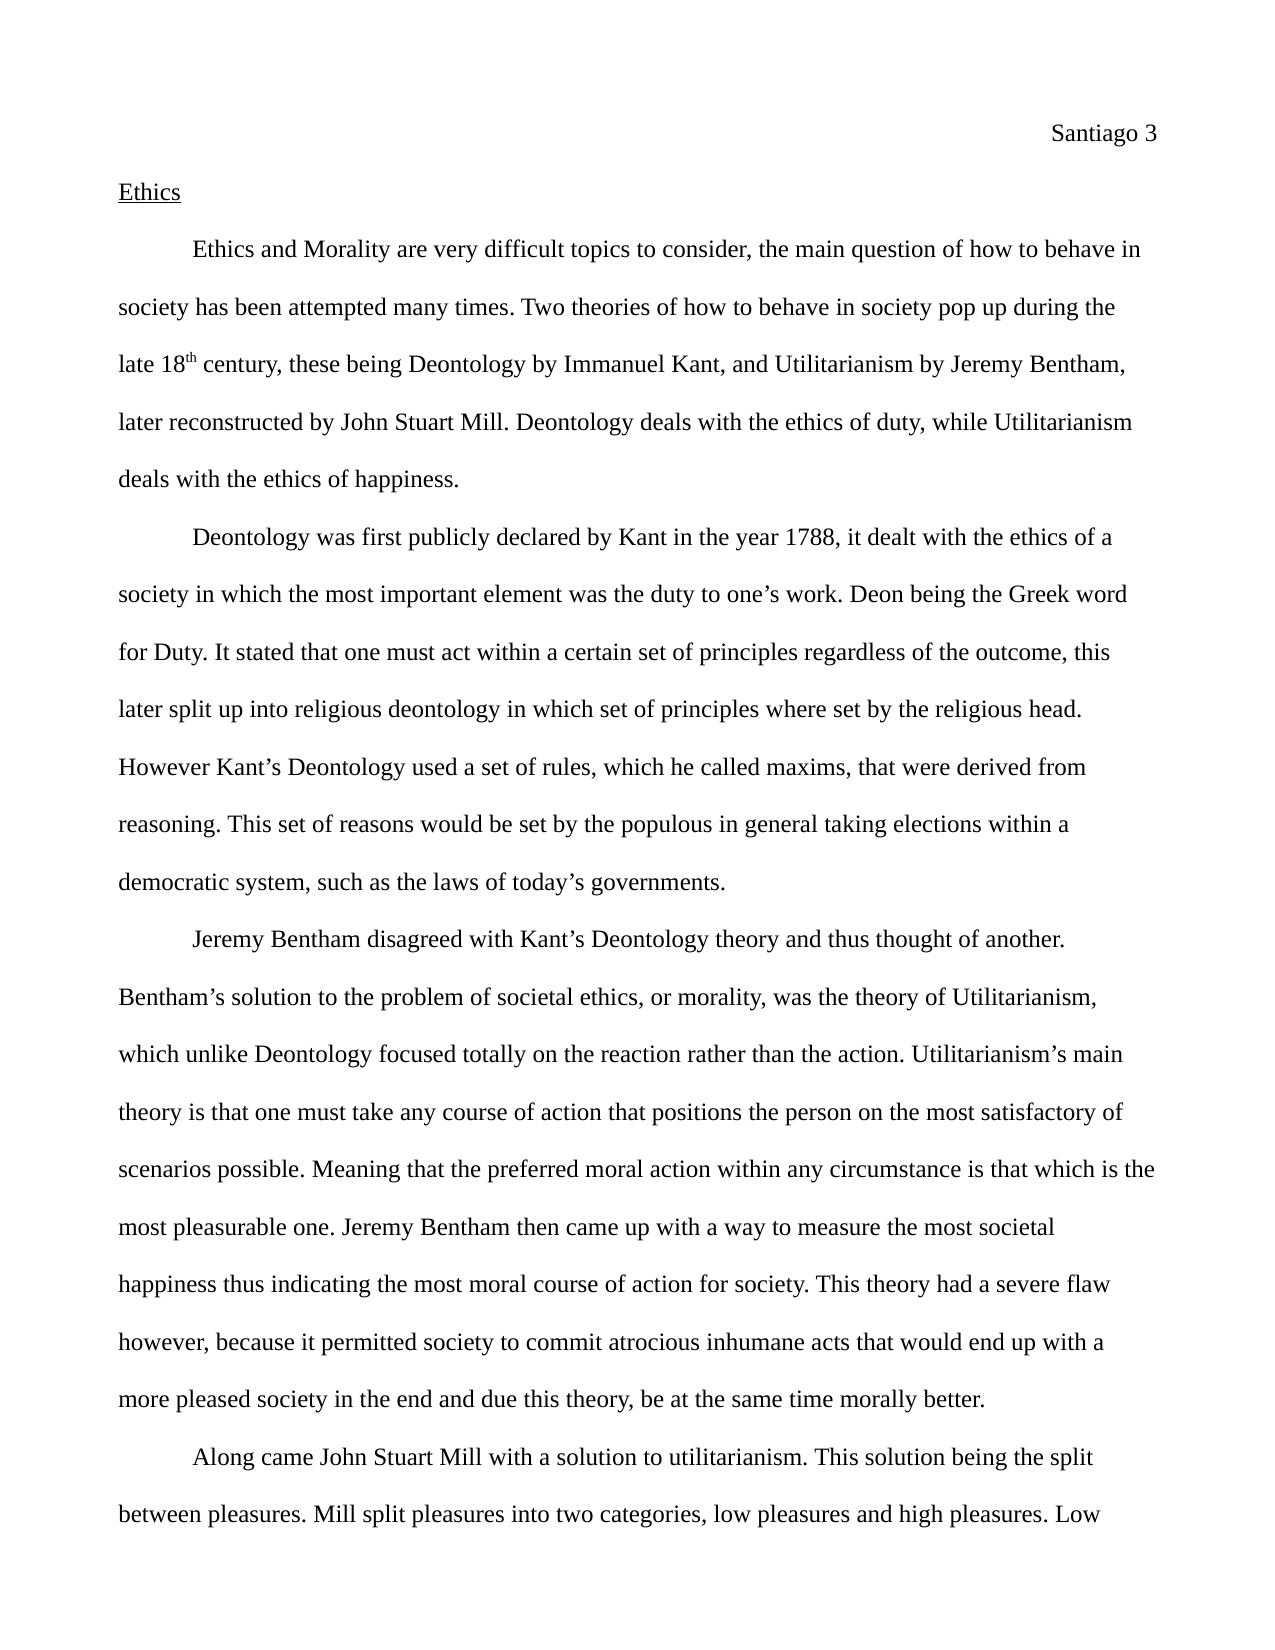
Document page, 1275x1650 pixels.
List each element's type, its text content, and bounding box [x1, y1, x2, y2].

text Along came John Stuart Mill with a solution to utilitarianism. This solution being the split between pleasures. Mill split pleasures into two categories, low pleasures and high pleasures. Low [118, 1442, 1157, 1528]
text Ethics and Morality are very difficult topics to consider, the main question of how to behave in society has been attempted many times. Two theories of how to behave in society pop up during the late 18th century, these being Deontology by Immanuel Kant, and Utilitarianism by Jeremy Bentham, later reconstructed by John Stuart Mill. Deontology deals with the ethics of duty, while Utilitarianism deals with the ethics of happiness. [118, 234, 1157, 493]
text Deontology was first publicly declared by Kant in the year 1788, it dealt with the ethics of a society in which the most important element was the duty to one’s work. Deon being the Greek word for Duty. It stated that one must act within a certain set of principles regardless of the outcome, this later split up into religious deontology in which set of principles where set by the religious head. However Kant’s Deontology used a set of rules, which he called maxims, that were derived from reasoning. This set of reasons would be set by the populous in general taking elections within a democratic system, such as the laws of today’s governments. [118, 522, 1157, 896]
text Ethics [118, 177, 1157, 206]
text Jeremy Bentham disagreed with Kant’s Deontology theory and thus thought of another. Bentham’s solution to the problem of societal ethics, or morality, was the theory of Utilitarianism, which unlike Deontology focused totally on the reaction rather than the action. Utilitarianism’s main theory is that one must take any course of action that positions the person on the most satisfactory of scenarios possible. Meaning that the preferred moral action within any circumstance is that which is the most pleasurable one. Jeremy Bentham then came up with a way to measure the most societal happiness thus indicating the most moral course of action for society. This theory had a severe flaw however, because it permitted society to commit atrocious inhumane acts that would end up with a more pleased society in the end and due this theory, be at the same time morally better. [118, 924, 1157, 1413]
